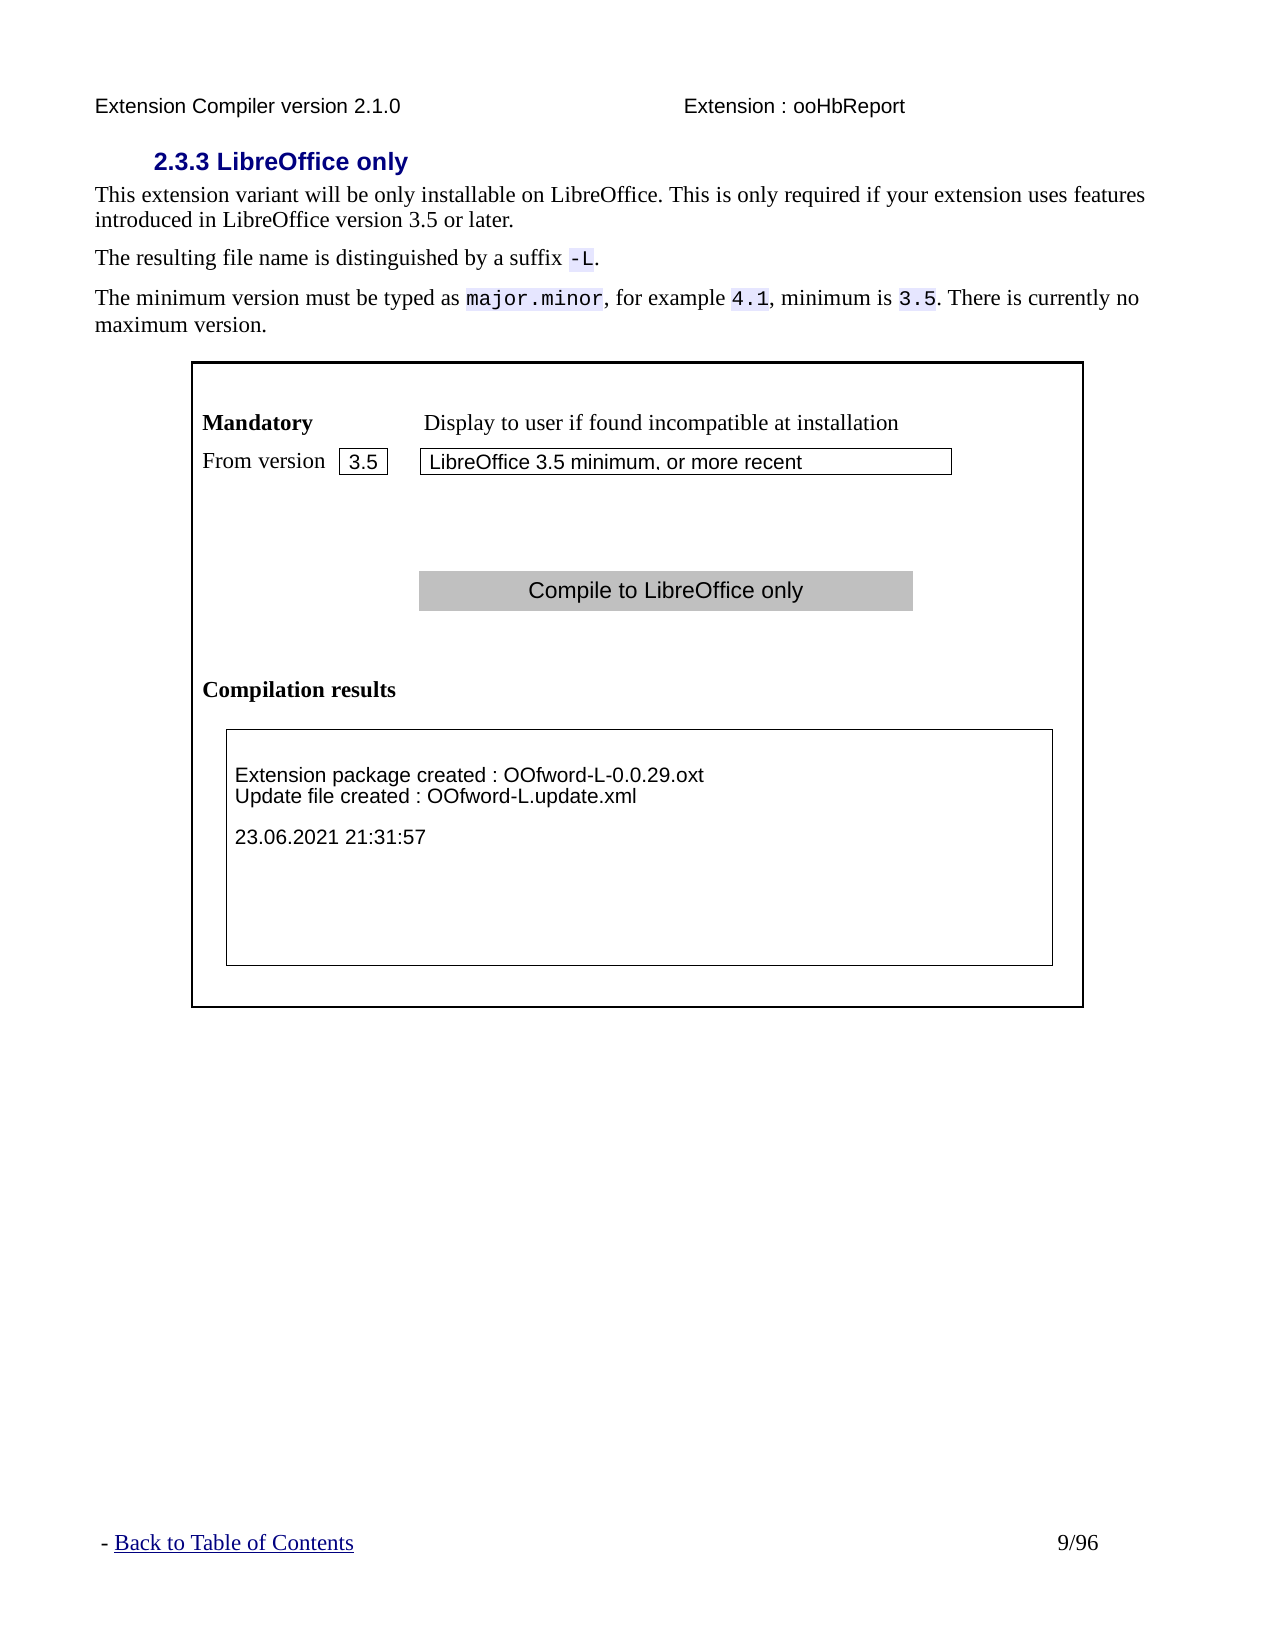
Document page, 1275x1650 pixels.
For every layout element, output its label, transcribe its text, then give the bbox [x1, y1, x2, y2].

text Compilation results [202, 676, 1073, 702]
text The resulting file name is distinguished by a suffix -L. [94, 245, 1181, 272]
text From version [202, 448, 339, 474]
text [952, 448, 1073, 474]
text This extension variant will be only installable on LibreOffice. This is only required if your extension uses features introduced in LibreOffice version 3.5 or later. [94, 181, 1181, 232]
text [388, 448, 420, 474]
text The minimum version must be typed as major.minor, for example 4.1, minimum is 3.5. There is currently no maximum version. [94, 284, 1181, 337]
text Mandatory Display to user if found incompatible at installation [202, 410, 1073, 436]
subtitle LibreOffice only [153, 147, 1181, 176]
